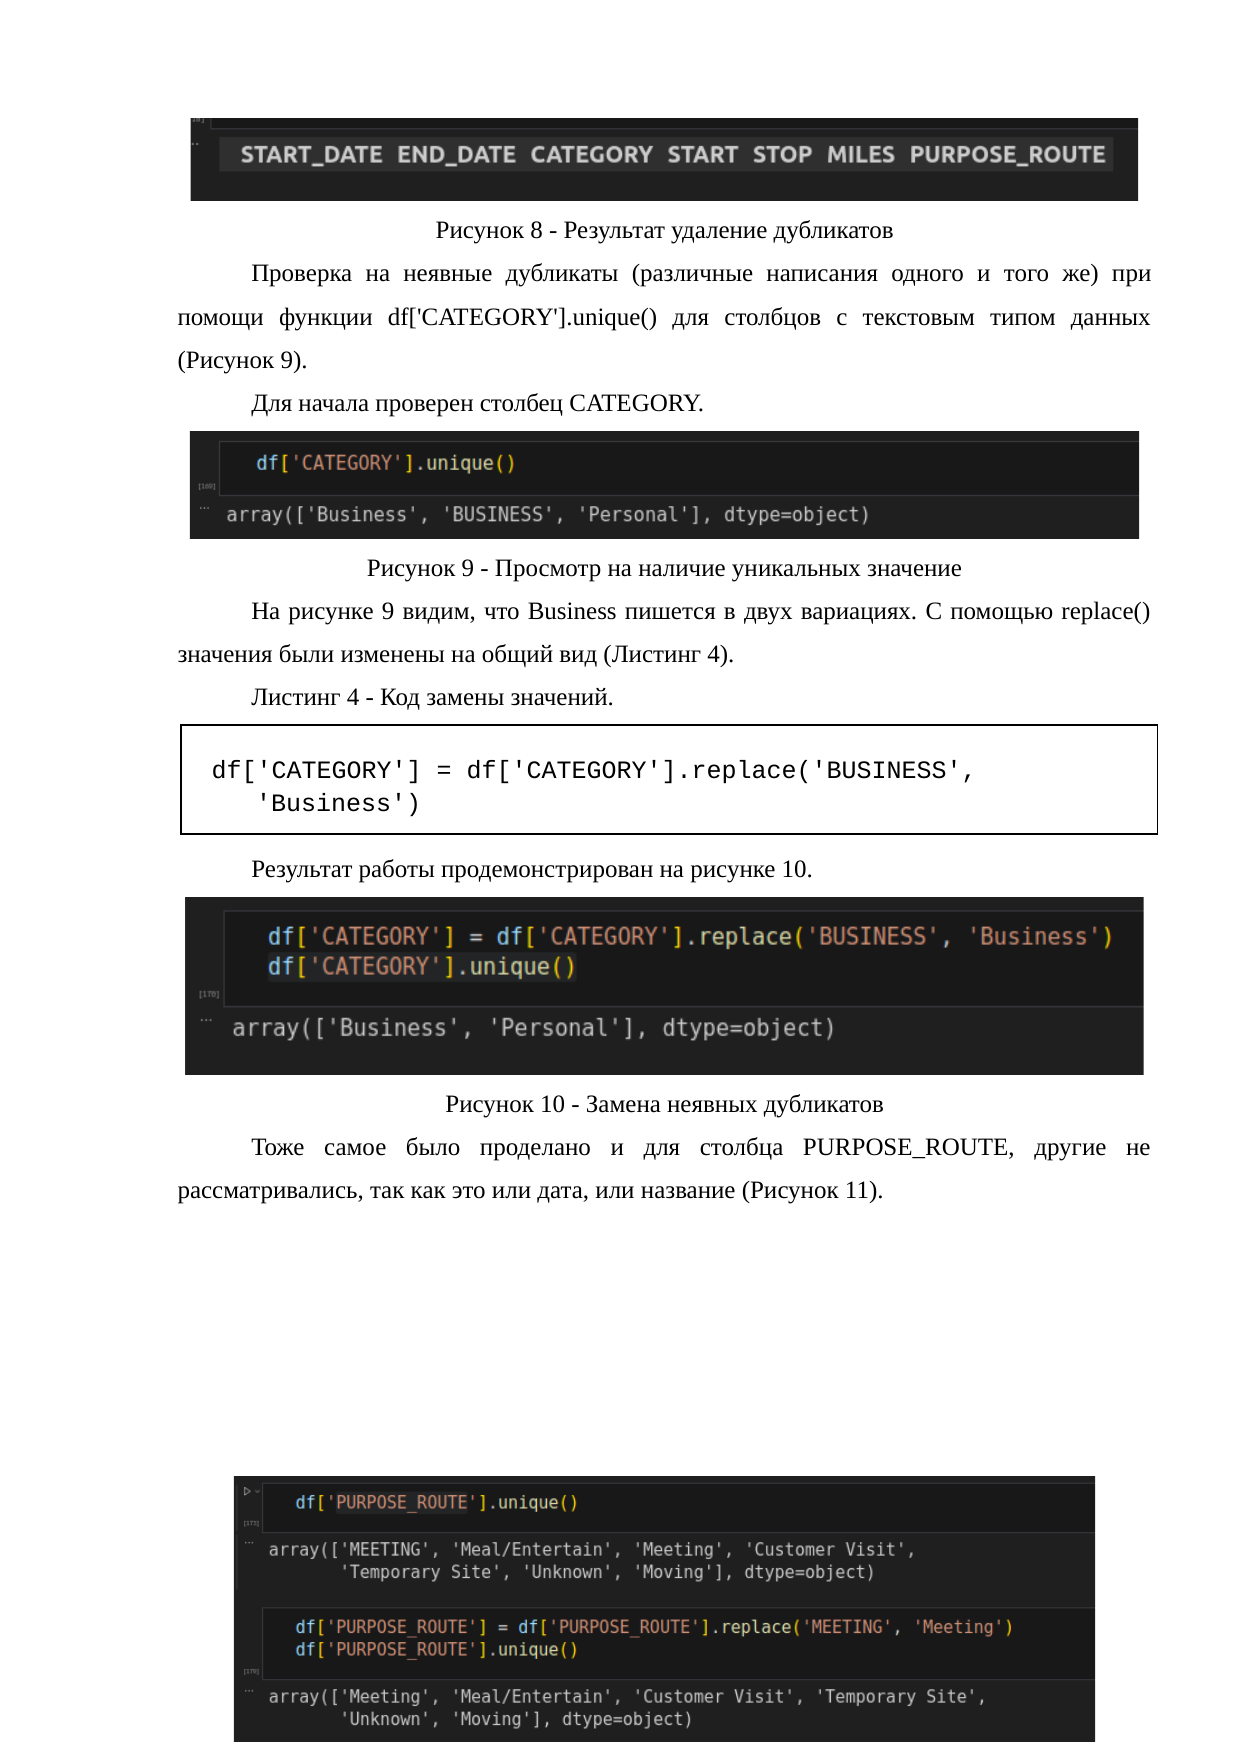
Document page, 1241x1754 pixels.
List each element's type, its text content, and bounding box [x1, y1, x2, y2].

text Проверка на неявные дубликаты (различные написания одного и того же) при помощи функции df['CATEGORY'].unique() для столбцов с текстовым типом данных (Рисунок 9). [177, 258, 1152, 373]
text Результат работы продемонстрирован на рисунке 10. [177, 854, 1152, 883]
text df['CATEGORY'] = df['CATEGORY'].replace('BUSINESS', 'Business') [182, 758, 1156, 819]
text Рисунок 9 - Просмотр на наличие уникальных значение [177, 431, 1152, 581]
picture [190, 118, 1139, 201]
picture [185, 897, 1144, 1075]
picture [233, 1476, 1096, 1742]
text Для начала проверен столбец CATEGORY. [177, 388, 1152, 417]
text Тоже самое было проделано и для столбца PURPOSE_ROUTE, другие не рассматривались, так как это или дата, или название (Рисунок 11). [177, 1132, 1152, 1204]
text Листинг 4 - Код замены значений. [177, 682, 1152, 711]
picture [189, 431, 1140, 539]
text Рисунок 8 - Результат удаление дубликатов [177, 118, 1152, 244]
text На рисунке 9 видим, что Business пишется в двух вариациях. С помощью replace() значения были изменены на общий вид (Листинг 4). [177, 596, 1152, 668]
text Рисунок 10 - Замена неявных дубликатов [177, 898, 1152, 1117]
